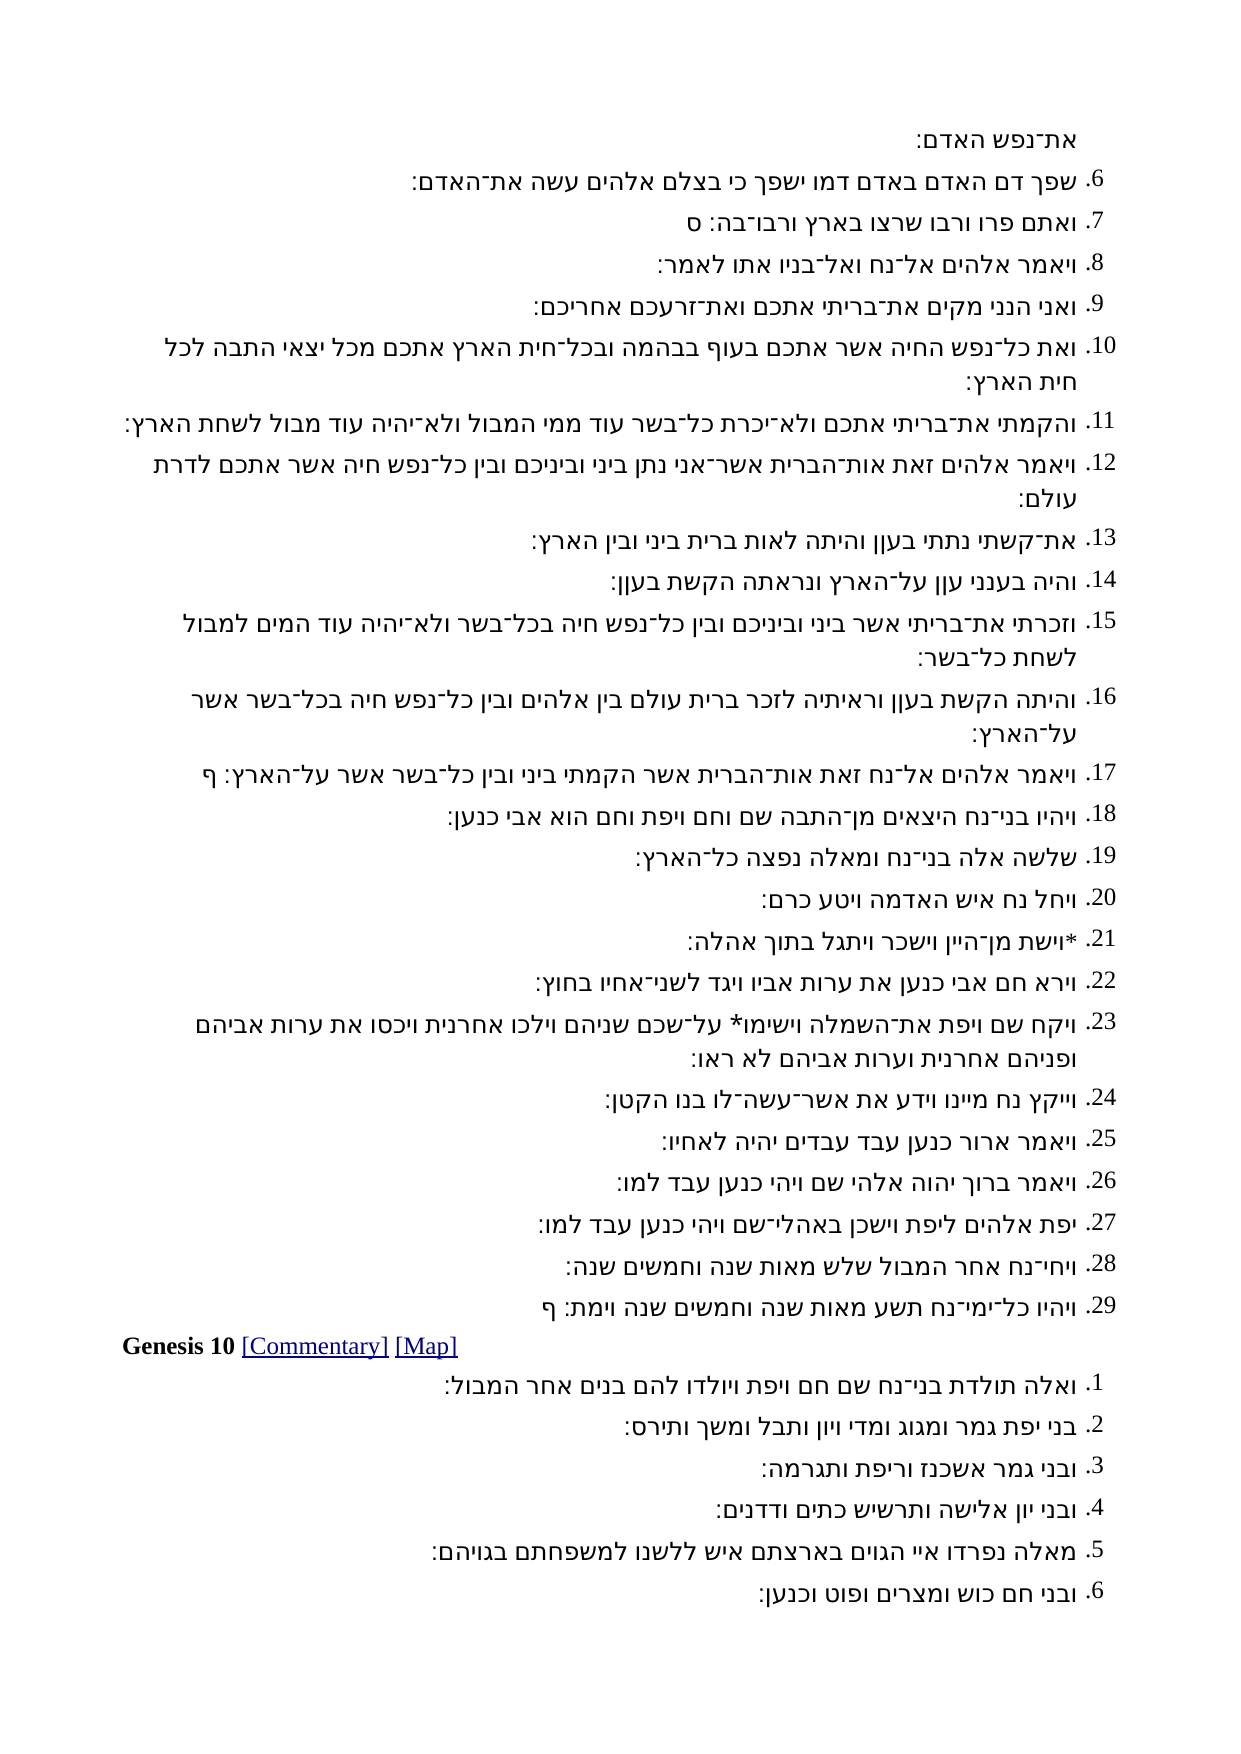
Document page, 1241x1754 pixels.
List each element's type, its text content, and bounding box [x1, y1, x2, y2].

table_cell .4 [1081, 1489, 1122, 1530]
table_cell .15 [1081, 602, 1122, 677]
table_cell שלשה אלה בני־נח ומאלה נפצה כל־הארץ׃ [118, 836, 1081, 878]
table_cell .17 [1081, 753, 1122, 795]
table_cell .2 [1081, 1405, 1122, 1447]
table_cell ויאמר אלהים אל־נח זאת אות־הברית אשר הקמתי ביני ובין כל־בשר אשר על־הארץ׃ ף [118, 753, 1081, 795]
table_cell .22 [1081, 961, 1122, 1002]
table_cell .5 [1081, 1530, 1122, 1572]
table_cell שפך דם האדם באדם דמו ישפך כי בצלם אלהים עשה את־האדם׃ [118, 160, 1081, 201]
table_cell .29 [1081, 1286, 1122, 1327]
table_cell את־קשתי נתתי בעןן והיתה לאות ברית ביני ובין הארץ׃ [118, 519, 1081, 560]
table_cell .27 [1081, 1203, 1122, 1244]
table_cell Genesis 10 [Commentary] [Map] [118, 1328, 1081, 1364]
table_cell [1081, 1328, 1122, 1364]
table_cell .16 [1081, 678, 1122, 753]
table_cell .18 [1081, 795, 1122, 836]
table_cell .14 [1081, 560, 1122, 602]
table_cell ואני הנני מקים את־בריתי אתכם ואת־זרעכם אחריכם׃ [118, 284, 1081, 326]
table_cell את־נפש האדם׃ [118, 118, 1081, 160]
table_cell .10 [1081, 326, 1122, 402]
table_cell ויאמר אלהים אל־נח ואל־בניו אתו לאמר׃ [118, 243, 1081, 284]
table_cell .12 [1081, 443, 1122, 519]
table_cell והיה בענני עןן על־הארץ ונראתה הקשת בעןן׃ [118, 560, 1081, 602]
table_cell .23 [1081, 1003, 1122, 1078]
table_cell ואתם פרו ורבו שרצו בארץ ורבו־בה׃ ס [118, 201, 1081, 243]
table_cell .21 [1081, 919, 1122, 961]
table_cell וישת מן־היין וישכר ויתגל בתוך אהלה׃* [118, 919, 1081, 961]
table_cell .1 [1081, 1364, 1122, 1405]
table_cell יפת אלהים ליפת וישכן באהלי־שם ויהי כנען עבד למו׃ [118, 1203, 1081, 1244]
table_cell ויחי־נח אחר המבול שלש מאות שנה וחמשים שנה׃ [118, 1244, 1081, 1286]
table_cell ויאמר ברוך יהוה אלהי שם ויהי כנען עבד למו׃ [118, 1161, 1081, 1203]
table_cell ויקח שם ויפת את־השמלה וישימו* על־שכם שניהם וילכו אחרנית ויכסו את ערות אביהם ופניהם אחרנית וערות אביהם לא ראו׃ [118, 1003, 1081, 1078]
table_cell .13 [1081, 519, 1122, 560]
table_cell וזכרתי את־בריתי אשר ביני וביניכם ובין כל־נפש חיה בכל־בשר ולא־יהיה עוד המים למבול לשחת כל־בשר׃ [118, 602, 1081, 677]
table_cell .19 [1081, 836, 1122, 878]
table_cell .26 [1081, 1161, 1122, 1203]
table_cell מאלה נפרדו איי הגוים בארצתם איש ללשנו למשפחתם בגויהם׃ [118, 1530, 1081, 1572]
table_cell .6 [1081, 1572, 1122, 1613]
table_cell ובני חם כוש ומצרים ופוט וכנען׃ [118, 1572, 1081, 1613]
table_cell ובני גמר אשכנז וריפת ותגרמה׃ [118, 1447, 1081, 1488]
table_cell .25 [1081, 1120, 1122, 1161]
table_cell .11 [1081, 402, 1122, 443]
table_cell וייקץ נח מיינו וידע את אשר־עשה־לו בנו הקטן׃ [118, 1078, 1081, 1120]
table_cell ויהיו כל־ימי־נח תשע מאות שנה וחמשים שנה וימת׃ ף [118, 1286, 1081, 1327]
table_cell ואלה תולדת בני־נח שם חם ויפת ויולדו להם בנים אחר המבול׃ [118, 1364, 1081, 1405]
table_cell .24 [1081, 1078, 1122, 1120]
table_cell ואת כל־נפש החיה אשר אתכם בעוף בבהמה ובכל־חית הארץ אתכם מכל יצאי התבה לכל חית הארץ׃ [118, 326, 1081, 402]
table_cell בני יפת גמר ומגוג ומדי ויון ותבל ומשך ותירס׃ [118, 1405, 1081, 1447]
table_cell .3 [1081, 1447, 1122, 1488]
table_cell .7 [1081, 201, 1122, 243]
table_cell ויחל נח איש האדמה ויטע כרם׃ [118, 878, 1081, 919]
table_cell .20 [1081, 878, 1122, 919]
table_cell וירא חם אבי כנען את ערות אביו ויגד לשני־אחיו בחוץ׃ [118, 961, 1081, 1002]
table_cell ויאמר אלהים זאת אות־הברית אשר־אני נתן ביני וביניכם ובין כל־נפש חיה אשר אתכם לדרת עולם׃ [118, 443, 1081, 519]
table_cell ויהיו בני־נח היצאים מן־התבה שם וחם ויפת וחם הוא אבי כנען׃ [118, 795, 1081, 836]
table_cell ויאמר ארור כנען עבד עבדים יהיה לאחיו׃ [118, 1120, 1081, 1161]
table_cell .6 [1081, 160, 1122, 201]
table_cell .9 [1081, 284, 1122, 326]
table_cell והיתה הקשת בעןן וראיתיה לזכר ברית עולם בין אלהים ובין כל־נפש חיה בכל־בשר אשר על־הארץ׃ [118, 678, 1081, 753]
table_cell ובני יון אלישה ותרשיש כתים ודדנים׃ [118, 1489, 1081, 1530]
table_cell [1081, 118, 1122, 160]
table_cell .28 [1081, 1244, 1122, 1286]
table_cell .8 [1081, 243, 1122, 284]
table_cell והקמתי את־בריתי אתכם ולא־יכרת כל־בשר עוד ממי המבול ולא־יהיה עוד מבול לשחת הארץ׃ [118, 402, 1081, 443]
